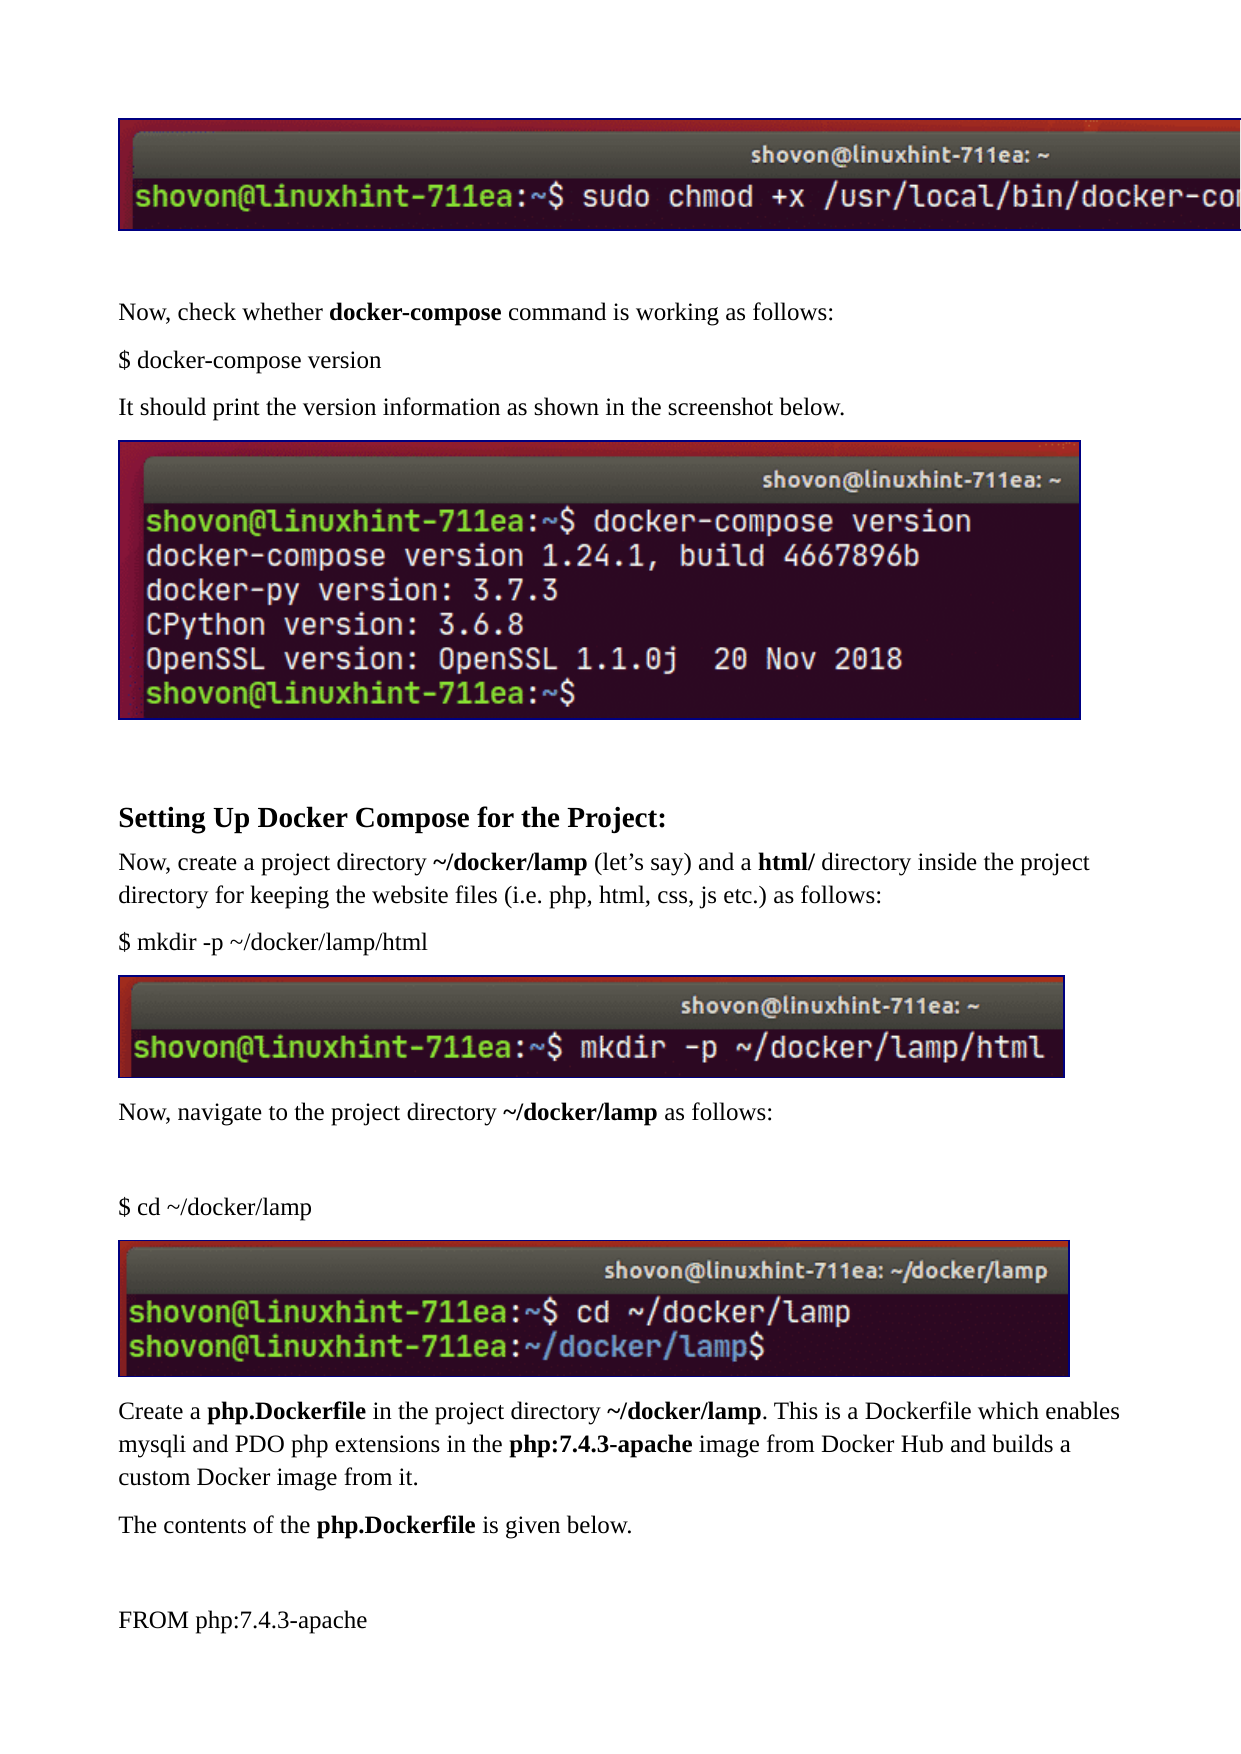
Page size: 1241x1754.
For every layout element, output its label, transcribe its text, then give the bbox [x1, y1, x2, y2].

text Now, check whether docker-compose command is working as follows: [118, 297, 1122, 326]
picture [120, 977, 1063, 1077]
subtitle Setting Up Docker Compose for the Project: [118, 801, 1122, 834]
picture [120, 120, 1241, 229]
text Create a php.Dockerfile in the project directory ~/docker/lamp. This is a Dockerfile which enables mysqli and PDO php extensions in the php:7.4.3-apache image from Docker Hub and builds a custom Docker image from it. [118, 1396, 1122, 1491]
text It should print the version information as shown in the screenshot below. [118, 392, 1122, 421]
picture [120, 1241, 1068, 1376]
text $ cd ~/docker/lamp [118, 1192, 1122, 1221]
picture [120, 442, 1079, 718]
text The contents of the php.Dockerfile is given below. [118, 1510, 1122, 1538]
text Now, create a project directory ~/docker/lamp (let’s say) and a html/ directory inside the project directory for keeping the website files (i.e. php, html, css, js etc.) as follows: [118, 847, 1122, 908]
text Now, navigate to the project directory ~/docker/lamp as follows: [118, 1097, 1122, 1126]
text FROM php:7.4.3-apache [118, 1605, 1122, 1634]
text $ mkdir -p ~/docker/lamp/html [118, 927, 1122, 956]
text $ docker-compose version [118, 345, 1122, 373]
